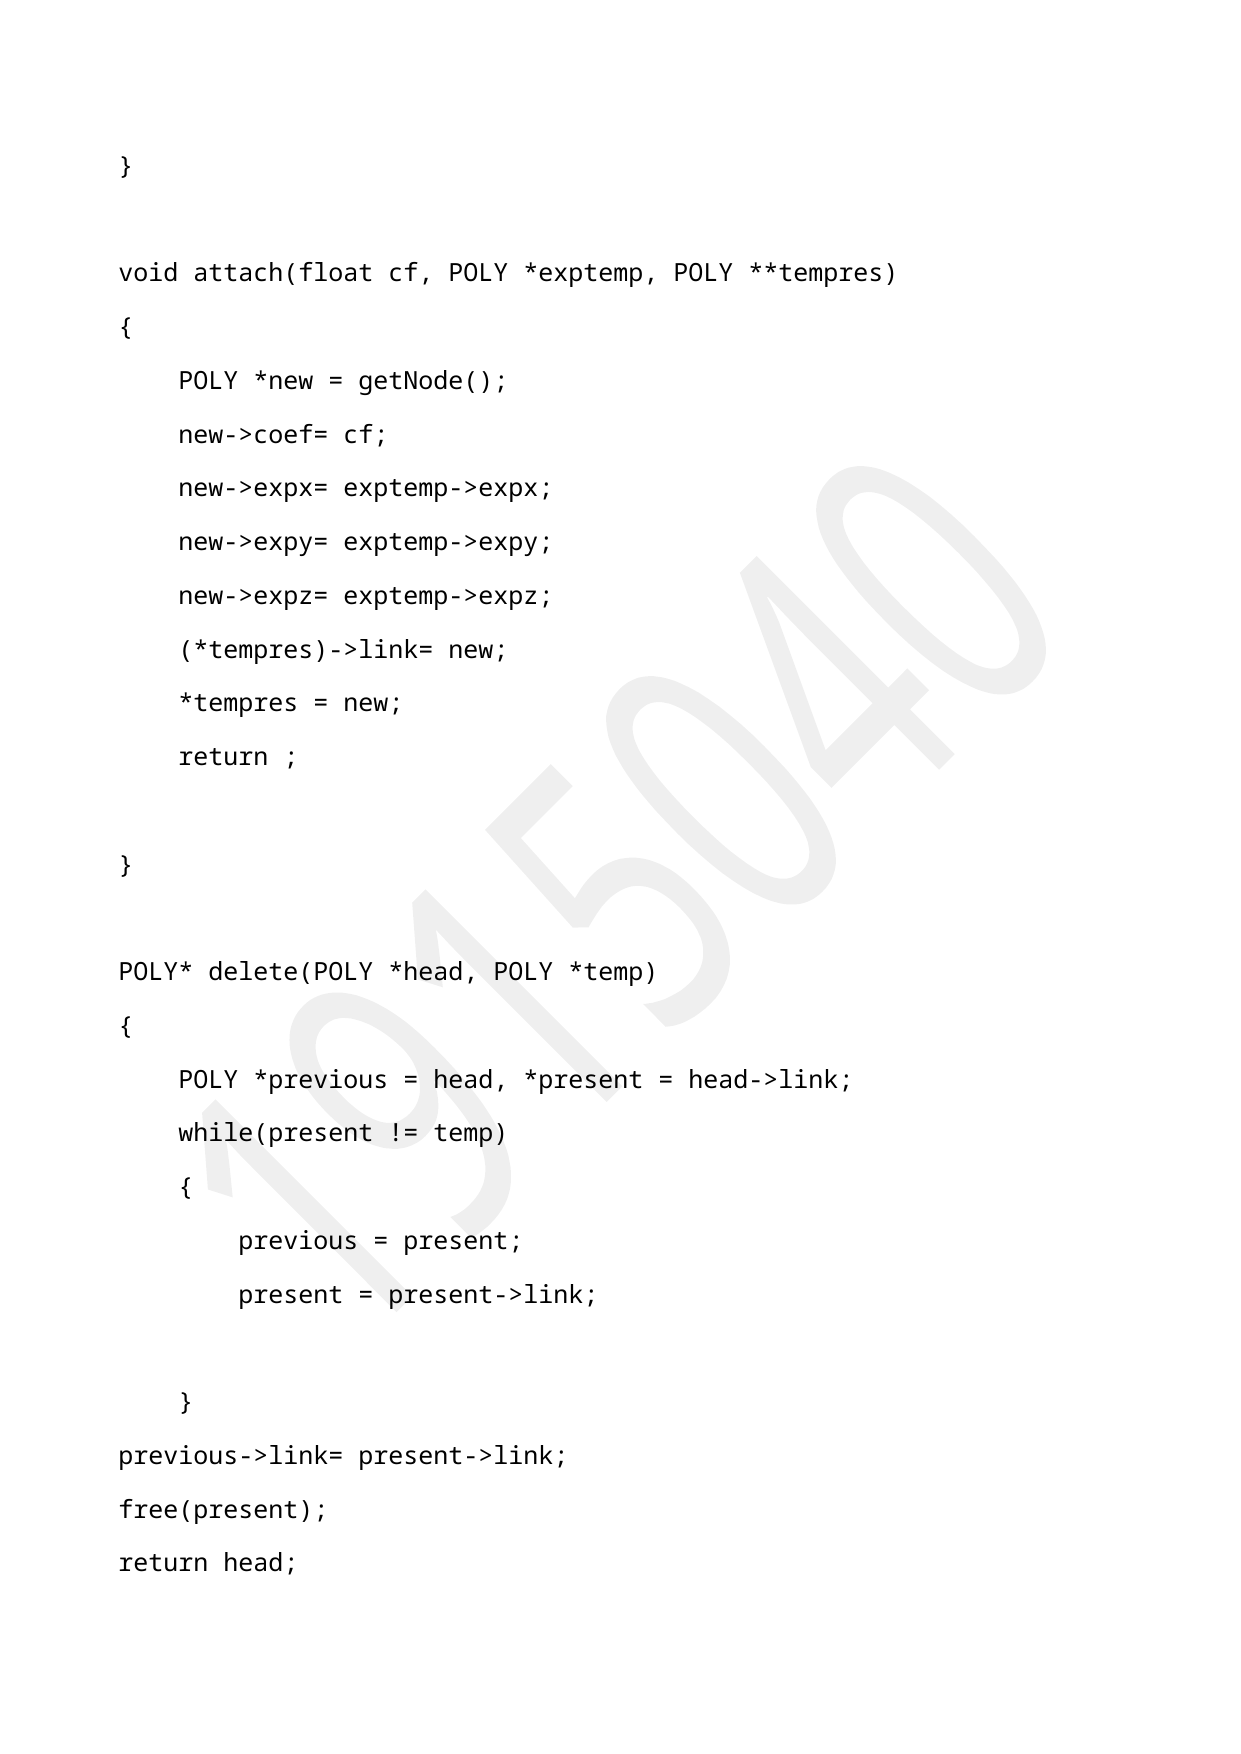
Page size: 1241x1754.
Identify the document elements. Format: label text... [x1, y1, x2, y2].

text { [118, 309, 1122, 343]
text } [118, 846, 529, 880]
text [803, 685, 871, 719]
text [963, 524, 1122, 558]
text POLY *new = getNode(); [118, 363, 1122, 397]
text [832, 846, 1122, 880]
text [758, 739, 815, 773]
text new->coef= cf; [118, 416, 1122, 450]
text [387, 1008, 545, 1042]
text [546, 1008, 1122, 1042]
text } [118, 148, 1122, 182]
text free(present); [118, 1491, 1122, 1525]
text [878, 578, 1007, 612]
text return ; [118, 739, 625, 773]
text POLY* delete(POLY *head, POLY *temp) [440, 954, 491, 988]
text present = present->link; [394, 1276, 1122, 1310]
text new->expz= exptemp->expz; [118, 578, 753, 612]
text [848, 493, 898, 504]
text POLY* delete(POLY *head, POLY *temp) [492, 954, 703, 988]
text POLY* delete(POLY *head, POLY *temp) [118, 954, 441, 988]
text [506, 1169, 1122, 1203]
text POLY* delete(POLY *head, POLY *temp) [723, 954, 1122, 988]
text [833, 631, 933, 665]
text [635, 703, 696, 719]
text [783, 631, 833, 665]
text [911, 685, 1122, 719]
text void attach(float cf, POLY *exptemp, POLY **tempres) [118, 255, 1122, 289]
text [726, 846, 809, 878]
text present = present->link; [118, 1276, 393, 1310]
text POLY *previous = head, *present = head->link; [449, 1061, 598, 1095]
text [1013, 578, 1122, 612]
text new->expx= exptemp->expx; [118, 470, 840, 504]
text } [118, 1384, 1122, 1418]
text while(present != temp) [233, 1115, 384, 1149]
text [886, 470, 1122, 504]
text previous = present; [118, 1223, 340, 1257]
text POLY *previous = head, *present = head->link; [319, 1061, 419, 1095]
text [529, 846, 730, 880]
text [687, 685, 792, 719]
text POLY *previous = head, *present = head->link; [118, 1061, 310, 1095]
text *tempres = new; [118, 685, 623, 719]
text [930, 631, 1019, 665]
text [287, 1169, 485, 1203]
text return head; [118, 1545, 1122, 1579]
text [317, 1018, 394, 1042]
text while(present != temp) [491, 1115, 1122, 1149]
text previous = present; [341, 1223, 1122, 1257]
text [844, 524, 962, 558]
text while(present != temp) [404, 1115, 481, 1149]
text previous->link= present->link; [118, 1438, 1122, 1472]
text while(present != temp) [118, 1115, 204, 1149]
text new->expy= exptemp->expy; [118, 524, 832, 558]
text { [118, 1169, 286, 1203]
text (*tempres)->link= new; [118, 631, 773, 665]
text [780, 578, 875, 612]
text [635, 739, 757, 773]
text { [118, 1008, 300, 1042]
text [1043, 631, 1122, 665]
text [848, 739, 1122, 773]
text POLY *previous = head, *present = head->link; [599, 1061, 1122, 1095]
